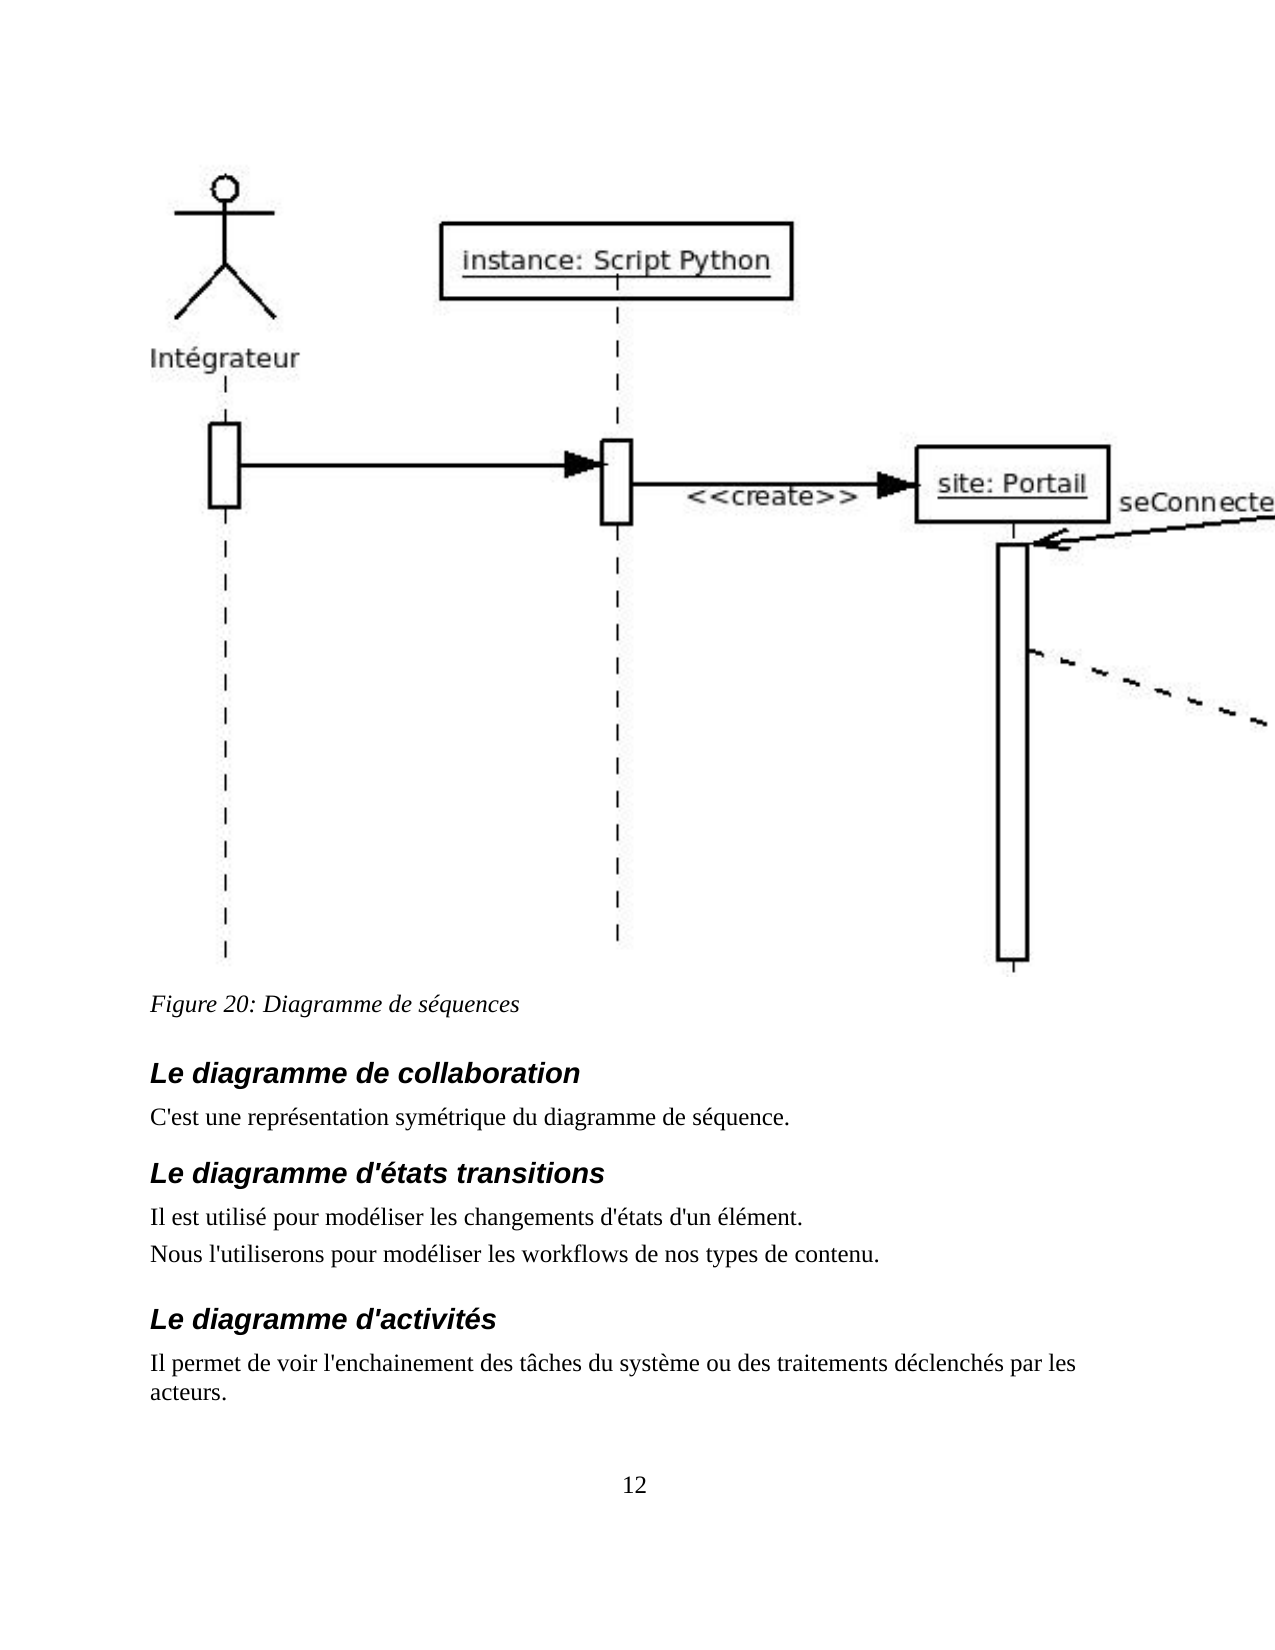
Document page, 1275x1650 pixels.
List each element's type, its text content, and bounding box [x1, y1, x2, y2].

text Il est utilisé pour modéliser les changements d'états d'un élément. [150, 1202, 1125, 1230]
text Figure 20: Diagramme de séquences [150, 989, 1125, 1018]
text C'est une représentation symétrique du diagramme de séquence. [150, 1102, 1125, 1131]
subtitle Le diagramme d'états transitions [150, 1156, 1125, 1189]
picture [150, 150, 1275, 977]
subtitle Le diagramme d'activités [150, 1302, 1125, 1336]
text Nous l'utiliserons pour modéliser les workflows de nos types de contenu. [150, 1239, 1125, 1268]
subtitle Le diagramme de collaboration [150, 1056, 1125, 1089]
text Il permet de voir l'enchainement des tâches du système ou des traitements déclenchés par les acteurs. [150, 1348, 1125, 1406]
